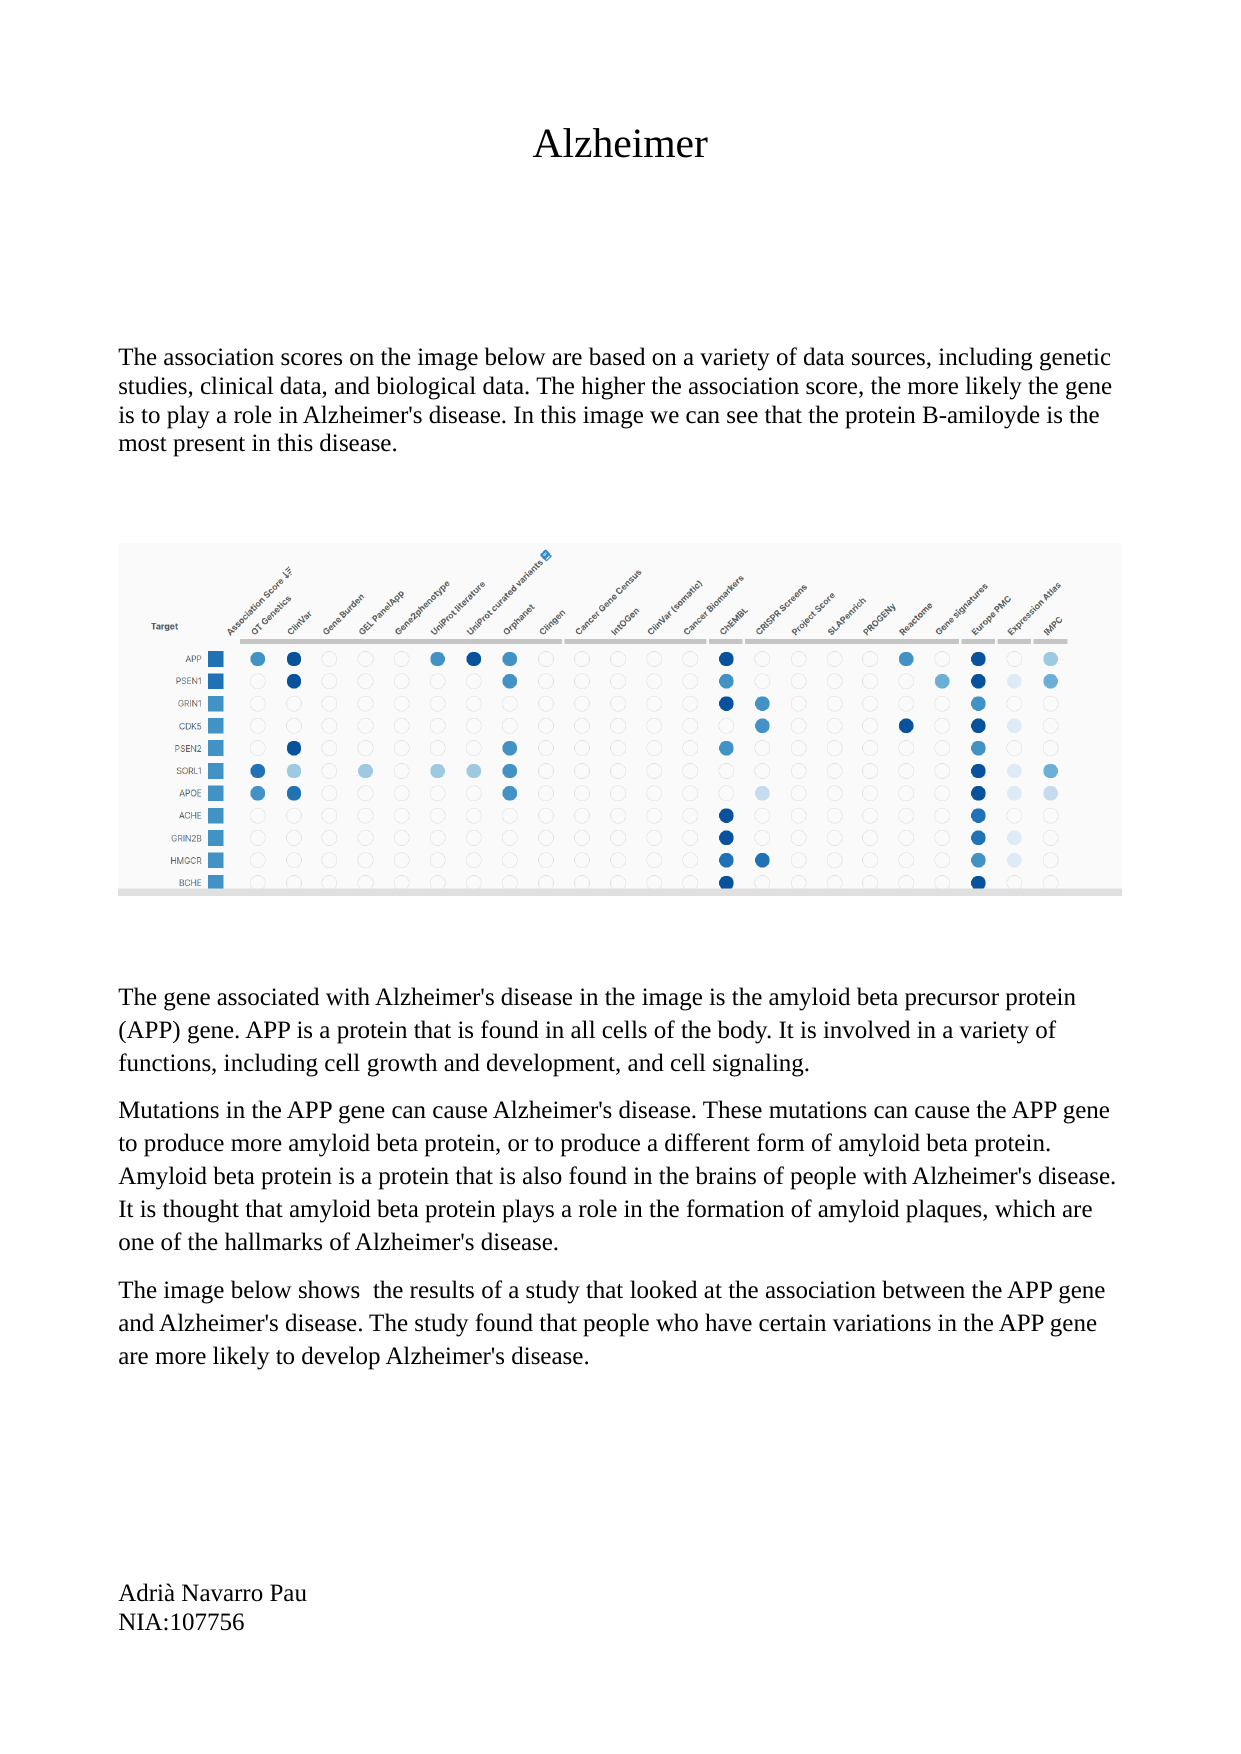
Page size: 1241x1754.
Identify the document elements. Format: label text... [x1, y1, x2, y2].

text Mutations in the APP gene can cause Alzheimer's disease. These mutations can cause the APP gene to produce more amyloid beta protein, or to produce a different form of amyloid beta protein. Amyloid beta protein is a protein that is also found in the brains of people with Alzheimer's disease. It is thought that amyloid beta protein plays a role in the formation of amyloid plaques, which are one of the hallmarks of Alzheimer's disease. [118, 1095, 1122, 1256]
text Alzheimer [118, 118, 1122, 166]
text The association scores on the image below are based on a variety of data sources, including genetic studies, clinical data, and biological data. The higher the association score, the more likely the gene is to play a role in Alzheimer's disease. In this image we can see that the protein B-amiloyde is the most present in this disease. [118, 342, 1122, 457]
text The image below shows the results of a study that looked at the association between the APP gene and Alzheimer's disease. The study found that people who have certain variations in the APP gene are more likely to develop Alzheimer's disease. [118, 1275, 1122, 1370]
text The gene associated with Alzheimer's disease in the image is the amyloid beta precursor protein (APP) gene. APP is a protein that is found in all cells of the body. It is involved in a variety of functions, including cell growth and development, and cell signaling. [118, 982, 1122, 1076]
picture [118, 543, 1123, 896]
